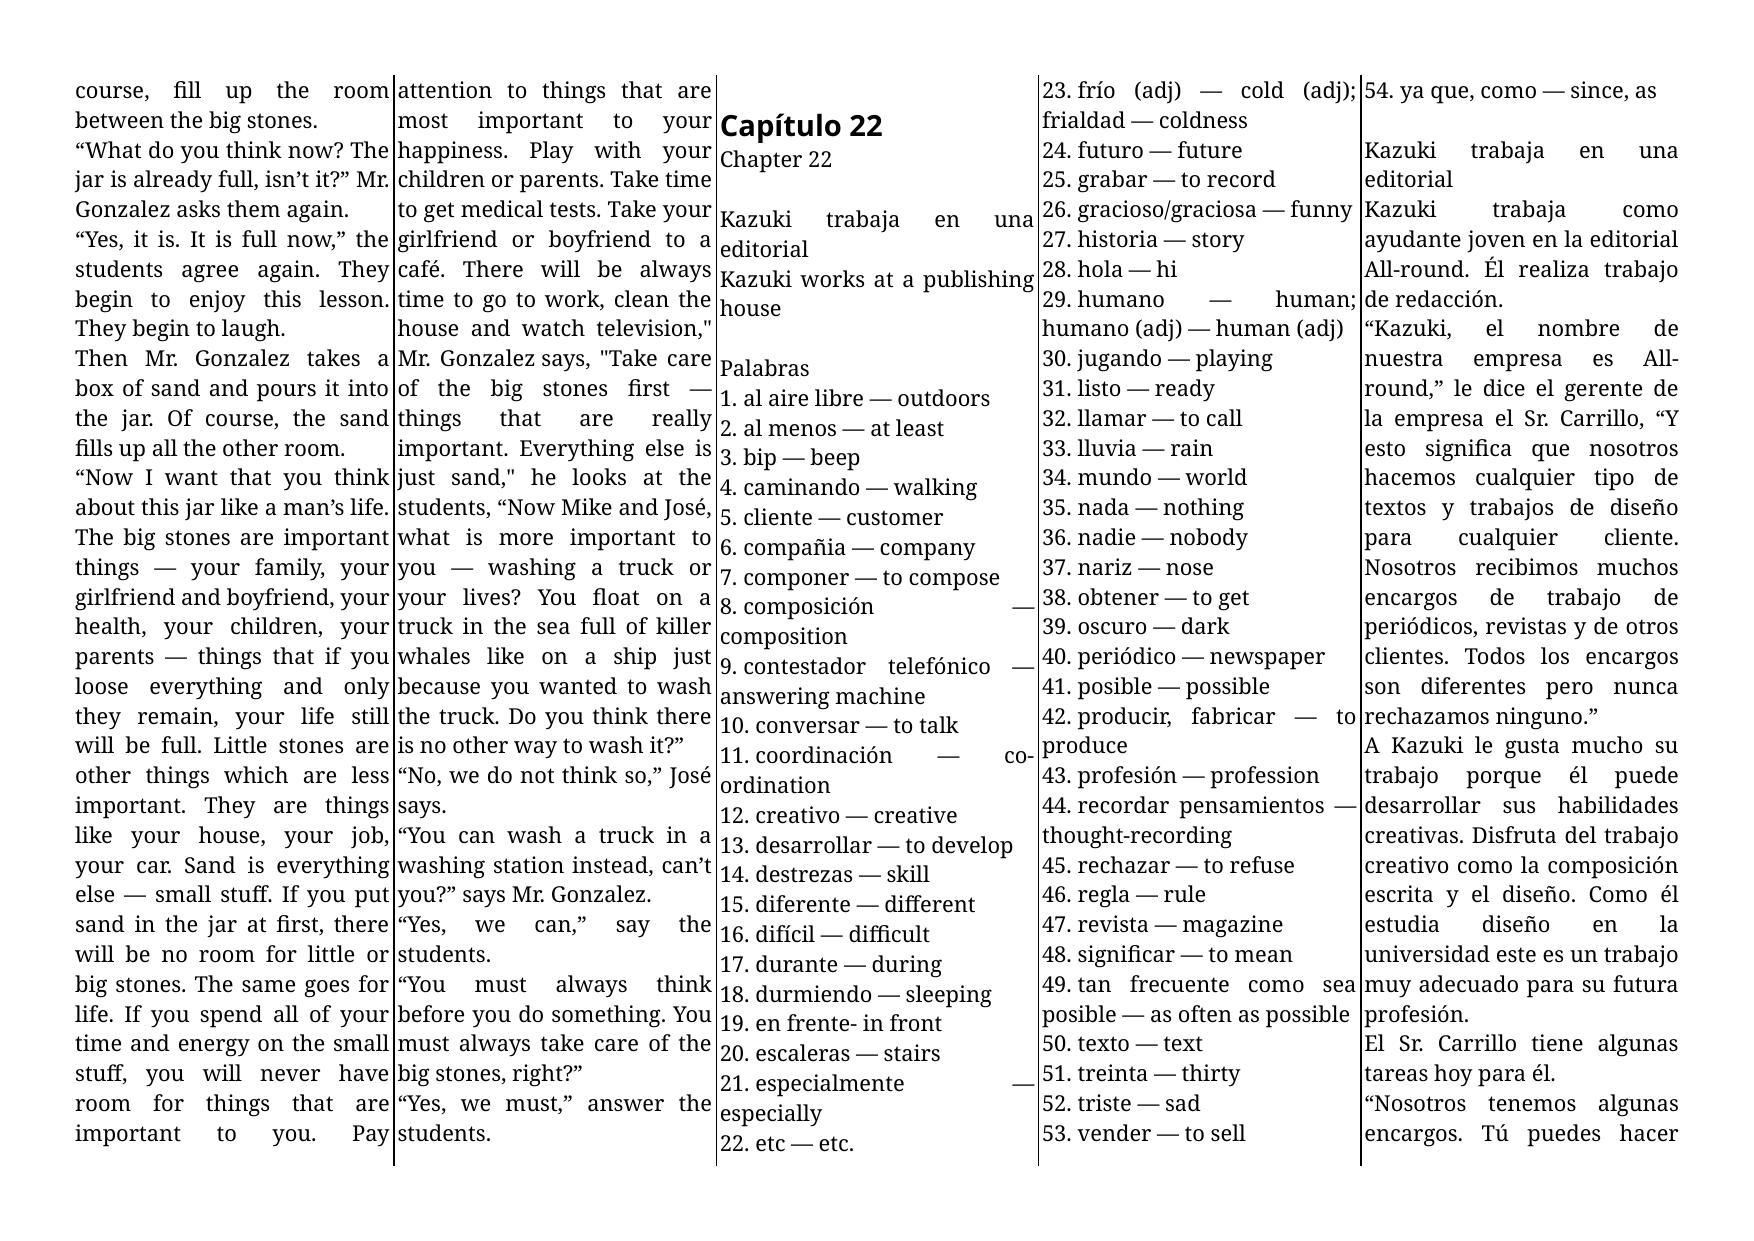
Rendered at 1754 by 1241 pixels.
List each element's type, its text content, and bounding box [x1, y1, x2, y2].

text Kazuki trabaja como ayudante joven en la editorial All-round. Él realiza trabajo de redacción. [1364, 194, 1679, 313]
text 52. triste — sad [1042, 1088, 1357, 1118]
text “Now I want that you think about this jar like a man’s life. The big stones are important things — your family, your girlfriend and boyfriend, your health, your children, your parents — things that if you loose everything and only they remain, your life still will be full. Little stones are other things which are less important. They are things like your house, your job, your car. Sand is everything else — small stuff. If you put sand in the jar at first, there will be no room for little or big stones. The same goes for life. If you spend all of your time and energy on the small stuff, you will never have room for things that are important to you. Pay [75, 462, 390, 1147]
text 45. rechazar — to refuse [1042, 849, 1357, 879]
text 39. oscuro — dark [1042, 611, 1357, 641]
text 38. obtener — to get [1042, 581, 1357, 611]
text 44. recordar pensamientos — thought-recording [1042, 790, 1357, 849]
text A Kazuki le gusta mucho su trabajo porque él puede desarrollar sus habilidades creativas. Disfruta del trabajo creativo como la composición escrita y el diseño. Como él estudia diseño en la universidad este es un trabajo muy adecuado para su futura profesión. [1364, 730, 1679, 1028]
text 42. producir, fabricar — to produce [1042, 701, 1357, 760]
text Kazuki trabaja en una editorial [1364, 134, 1679, 194]
text 27. historia — story [1042, 224, 1357, 254]
text 10. conversar — to talk [719, 711, 1034, 740]
text 54. ya que, como — since, as [1364, 75, 1679, 105]
subtitle Capítulo 22 [719, 105, 1034, 144]
text 6. compañia — company [719, 532, 1034, 562]
text “You can wash a truck in a washing station instead, can’t you?” says Mr. Gonzalez. [397, 820, 712, 909]
text 24. futuro — future [1042, 134, 1357, 164]
text 11. coordinación — co-ordination [719, 740, 1034, 800]
text “You must always think before you do something. You must always take care of the big stones, right?” [397, 969, 712, 1088]
text 17. durante — during [719, 949, 1034, 979]
text 20. escaleras — stairs [719, 1038, 1034, 1068]
text 43. profesión — profession [1042, 760, 1357, 790]
text 34. mundo — world [1042, 462, 1357, 492]
text 16. difícil — difficult [719, 919, 1034, 949]
text “No, we do not think so,” José says. [397, 760, 712, 820]
text Kazuki trabaja en una editorial [719, 204, 1034, 264]
text 40. periódico — newspaper [1042, 641, 1357, 671]
text 33. lluvia — rain [1042, 432, 1357, 462]
text 53. vender — to sell [1042, 1118, 1357, 1147]
text 5. cliente — customer [719, 502, 1034, 532]
text 41. posible — possible [1042, 671, 1357, 701]
text 46. regla — rule [1042, 879, 1357, 909]
text 3. bip — beep [719, 442, 1034, 472]
text 31. listo — ready [1042, 373, 1357, 403]
text “What do you think now? The jar is already full, isn’t it?” Mr. Gonzalez asks them again. [75, 134, 390, 224]
text attention to things that are most important to your happiness. Play with your children or parents. Take time to get medical tests. Take your girlfriend or boyfriend to a café. There will be always time to go to work, clean the house and watch television," Mr. Gonzalez says, "Take care of the big stones first — things that are really important. Everything else is just sand," he looks at the students, “Now Mike and José, what is more important to you — washing a truck or your lives? You float on a truck in the sea full of killer whales like on a ship just because you wanted to wash the truck. Do you think there is no other way to wash it?” [397, 75, 712, 760]
text 19. en frente- in front [719, 1008, 1034, 1038]
text Kazuki works at a publishing house [719, 264, 1034, 323]
text Palabras [719, 353, 1034, 383]
text El Sr. Carrillo tiene algunas tareas hoy para él. [1364, 1028, 1679, 1088]
text 1. al aire libre — outdoors [719, 383, 1034, 413]
text 50. texto — text [1042, 1028, 1357, 1058]
text 12. creativo — creative [719, 800, 1034, 830]
text 22. etc — etc. [719, 1128, 1034, 1157]
text 26. gracioso/graciosa — funny [1042, 194, 1357, 224]
text 36. nadie — nobody [1042, 522, 1357, 552]
text Then Mr. Gonzalez takes a box of sand and pours it into the jar. Of course, the sand fills up all the other room. [75, 343, 390, 462]
text 25. grabar — to record [1042, 164, 1357, 194]
text 21. especialmente — especially [719, 1068, 1034, 1128]
text “Yes, it is. It is full now,” the students agree again. They begin to enjoy this lesson. They begin to laugh. [75, 224, 390, 343]
text 4. caminando — walking [719, 472, 1034, 502]
text 28. hola — hi [1042, 254, 1357, 283]
text “Yes, we can,” say the students. [397, 909, 712, 969]
text 2. al menos — at least [719, 413, 1034, 442]
text 7. componer — to compose [719, 562, 1034, 591]
text 9. contestador telefónico — answering machine [719, 651, 1034, 711]
text 32. llamar — to call [1042, 403, 1357, 432]
text 47. revista — magazine [1042, 909, 1357, 939]
text 29. humano — human; humano (adj) — human (adj) [1042, 283, 1357, 343]
text 51. treinta — thirty [1042, 1058, 1357, 1088]
text 23. frío (adj) — cold (adj); frialdad — coldness [1042, 75, 1357, 134]
text 48. significar — to mean [1042, 939, 1357, 969]
text “Nosotros tenemos algunas encargos. Tú puedes hacer [1364, 1088, 1679, 1147]
text 15. diferente — different [719, 889, 1034, 919]
text 30. jugando — playing [1042, 343, 1357, 373]
text 49. tan frecuente como sea posible — as often as possible [1042, 969, 1357, 1028]
text 18. durmiendo — sleeping [719, 979, 1034, 1008]
text 8. composición — composition [719, 591, 1034, 651]
text course, fill up the room between the big stones. [75, 75, 390, 134]
text “Yes, we must,” answer the students. [397, 1088, 712, 1147]
text 14. destrezas — skill [719, 859, 1034, 889]
text 13. desarrollar — to develop [719, 830, 1034, 859]
text “Kazuki, el nombre de nuestra empresa es All-round,” le dice el gerente de la empresa el Sr. Carrillo, “Y esto significa que nosotros hacemos cualquier tipo de textos y trabajos de diseño para cualquier cliente. Nosotros recibimos muchos encargos de trabajo de periódicos, revistas y de otros clientes. Todos los encargos son diferentes pero nunca rechazamos ninguno.” [1364, 313, 1679, 730]
text 35. nada — nothing [1042, 492, 1357, 522]
text Chapter 22 [719, 144, 1034, 174]
text 37. nariz — nose [1042, 552, 1357, 581]
